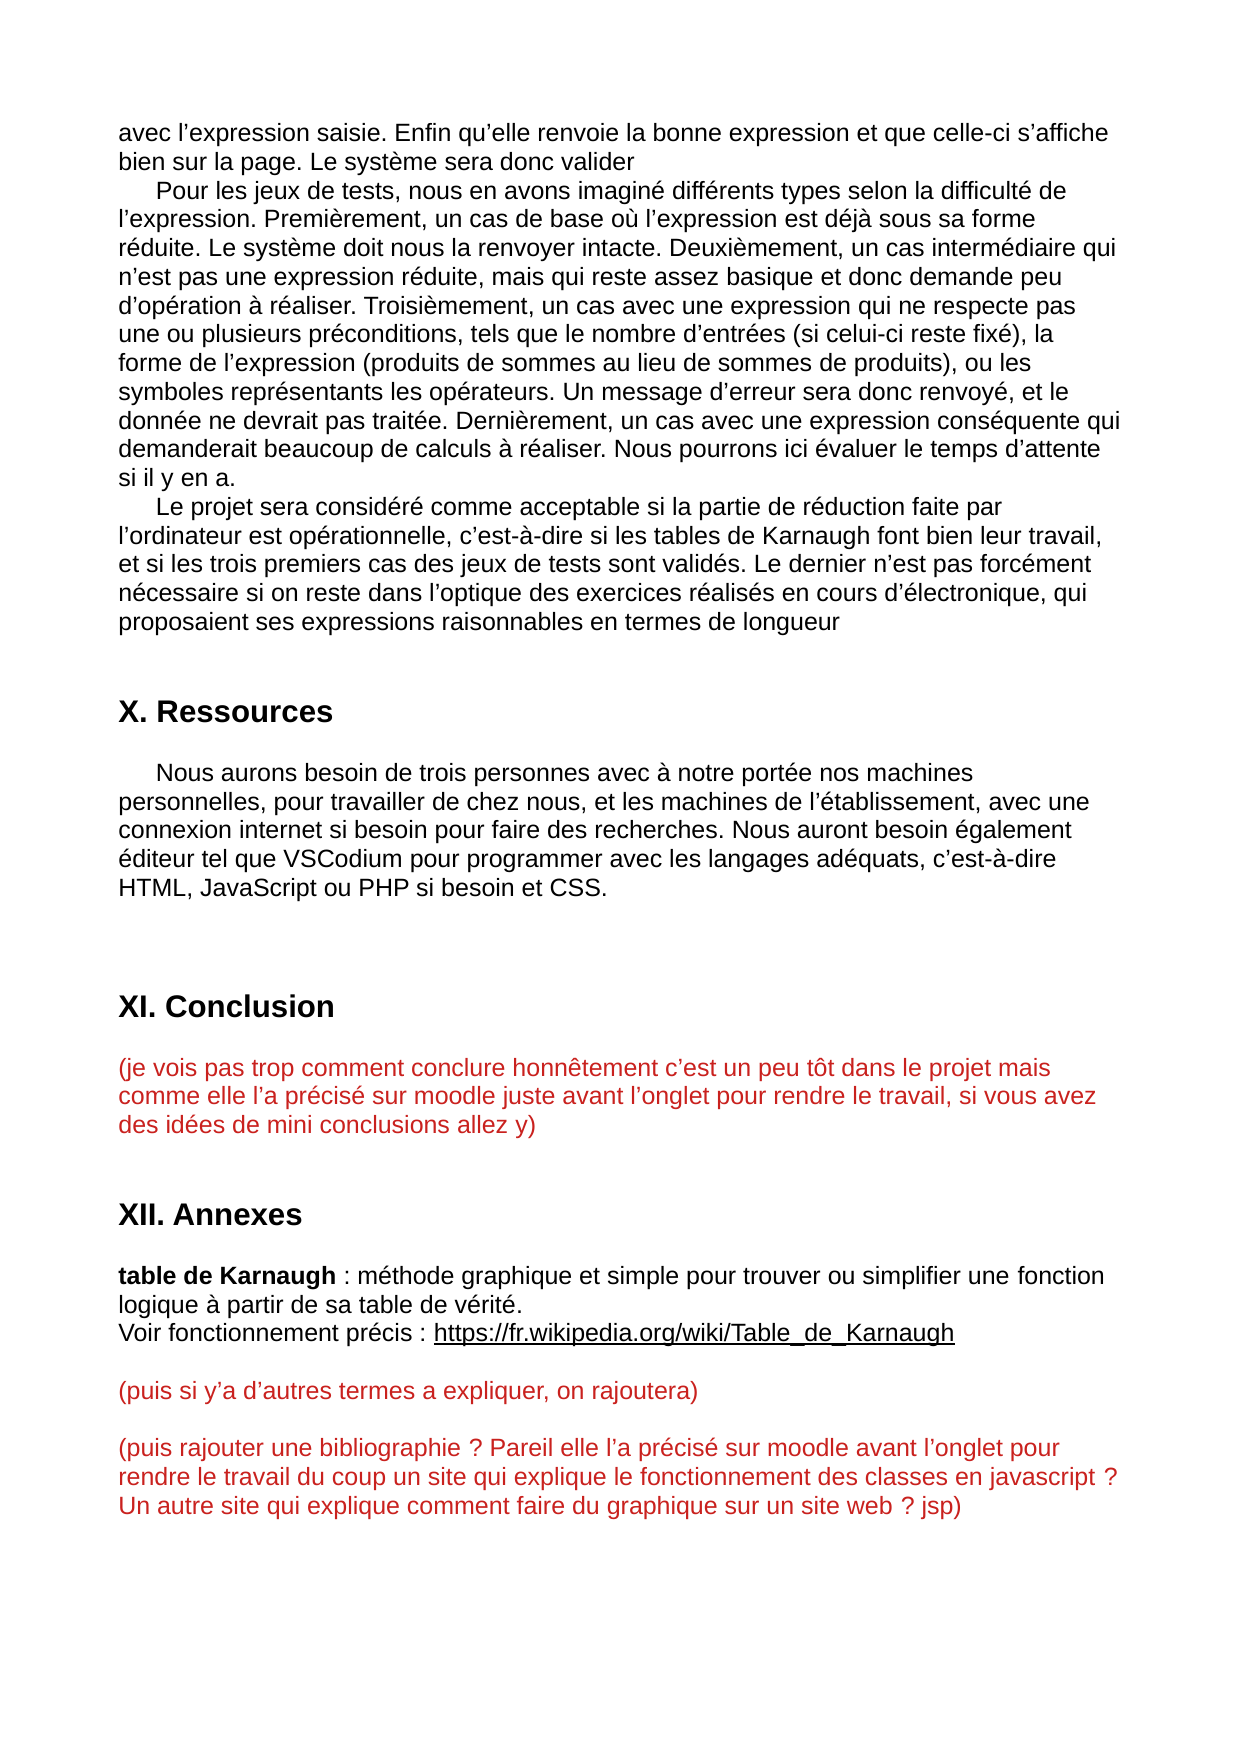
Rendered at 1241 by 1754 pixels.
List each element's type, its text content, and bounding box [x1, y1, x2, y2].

text Nous aurons besoin de trois personnes avec à notre portée nos machines personnelles, pour travailler de chez nous, et les machines de l’établissement, avec une connexion internet si besoin pour faire des recherches. Nous auront besoin également éditeur tel que VSCodium pour programmer avec les langages adéquats, c’est-à-dire HTML, JavaScript ou PHP si besoin et CSS. [118, 758, 1122, 902]
text (puis si y’a d’autres termes a expliquer, on rajoutera) [118, 1376, 1122, 1405]
text Le projet sera considéré comme acceptable si la partie de réduction faite par l’ordinateur est opérationnelle, c’est-à-dire si les tables de Karnaugh font bien leur travail, et si les trois premiers cas des jeux de tests sont validés. Le dernier n’est pas forcément nécessaire si on reste dans l’optique des exercices réalisés en cours d’électronique, qui proposaient ses expressions raisonnables en termes de longueur [118, 492, 1122, 636]
text avec l’expression saisie. Enfin qu’elle renvoie la bonne expression et que celle-ci s’affiche bien sur la page. Le système sera donc valider [118, 118, 1122, 176]
text Pour les jeux de tests, nous en avons imaginé différents types selon la difficulté de l’expression. Premièrement, un cas de base où l’expression est déjà sous sa forme réduite. Le système doit nous la renvoyer intacte. Deuxièmement, un cas intermédiaire qui n’est pas une expression réduite, mais qui reste assez basique et donc demande peu d’opération à réaliser. Troisièmement, un cas avec une expression qui ne respecte pas une ou plusieurs préconditions, tels que le nombre d’entrées (si celui-ci reste fixé), la forme de l’expression (produits de sommes au lieu de sommes de produits), ou les symboles représentants les opérateurs. Un message d’erreur sera donc renvoyé, et le donnée ne devrait pas traitée. Dernièrement, un cas avec une expression conséquente qui demanderait beaucoup de calculs à réaliser. Nous pourrons ici évaluer le temps d’attente si il y en a. [118, 176, 1122, 492]
text X. Ressources [118, 693, 1122, 729]
text table de Karnaugh : méthode graphique et simple pour trouver ou simplifier une fonction logique à partir de sa table de vérité. [118, 1261, 1122, 1318]
text XII. Annexes [118, 1196, 1122, 1232]
text Voir fonctionnement précis : https://fr.wikipedia.org/wiki/Table_de_Karnaugh [118, 1318, 1122, 1347]
text XI. Conclusion [118, 988, 1122, 1024]
text (puis rajouter une bibliographie ? Pareil elle l’a précisé sur moodle avant l’onglet pour rendre le travail du coup un site qui explique le fonctionnement des classes en javascript ? Un autre site qui explique comment faire du graphique sur un site web ? jsp) [118, 1433, 1122, 1520]
text (je vois pas trop comment conclure honnêtement c’est un peu tôt dans le projet mais comme elle l’a précisé sur moodle juste avant l’onglet pour rendre le travail, si vous avez des idées de mini conclusions allez y) [118, 1052, 1122, 1139]
